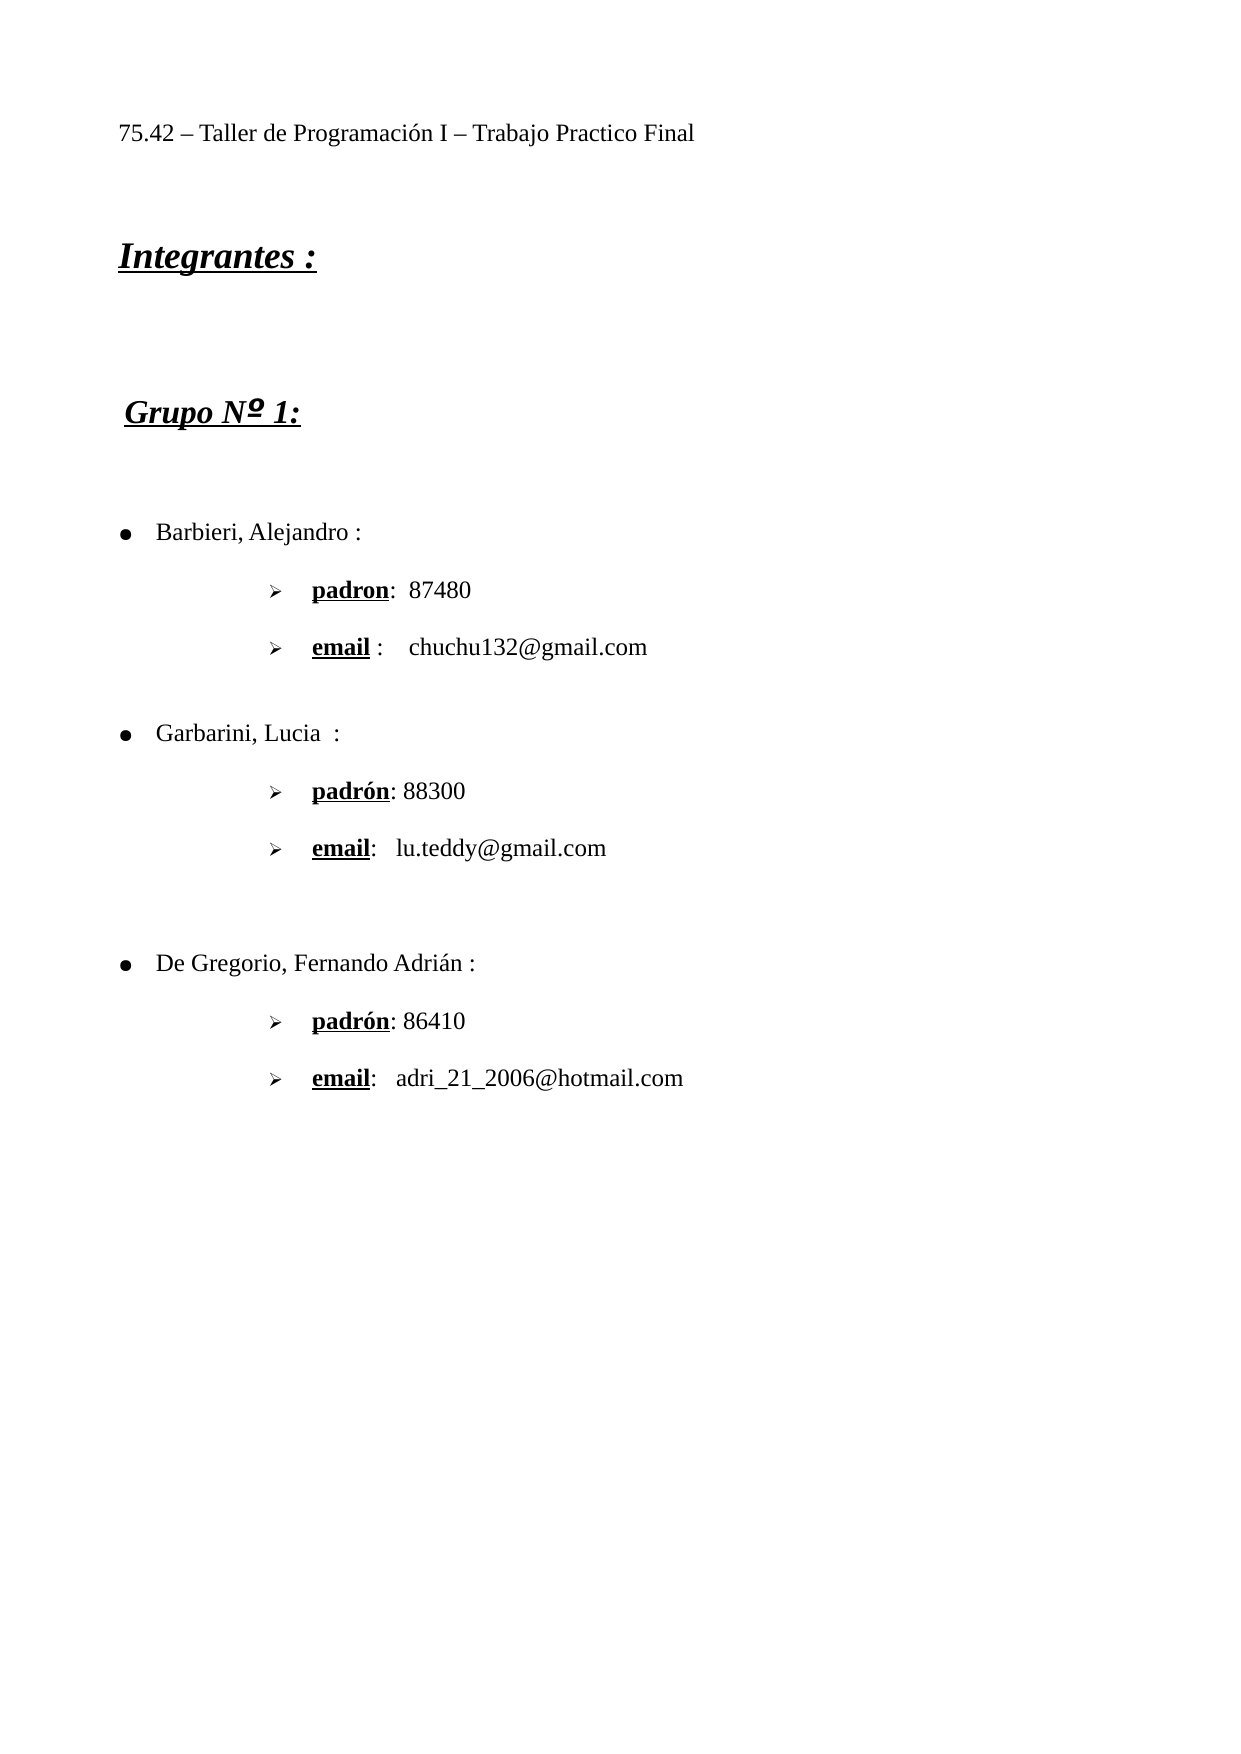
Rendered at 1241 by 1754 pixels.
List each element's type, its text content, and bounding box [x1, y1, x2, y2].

list Garbarini, Lucia : [118, 718, 1122, 747]
list De Gregorio, Fernando Adrián : [118, 948, 1122, 977]
text Integrantes : [118, 234, 1122, 277]
list email: lu.teddy@gmail.com [268, 833, 1122, 862]
text Grupo Nº 1: [118, 392, 1122, 431]
list padrón: 86410 [268, 1006, 1122, 1035]
list email : chuchu132@gmail.com [268, 632, 1122, 661]
list padrón: 88300 [268, 776, 1122, 805]
list Barbieri, Alejandro : [118, 517, 1122, 546]
list padron: 87480 [268, 575, 1122, 603]
list email: adri_21_2006@hotmail.com [268, 1063, 1122, 1092]
